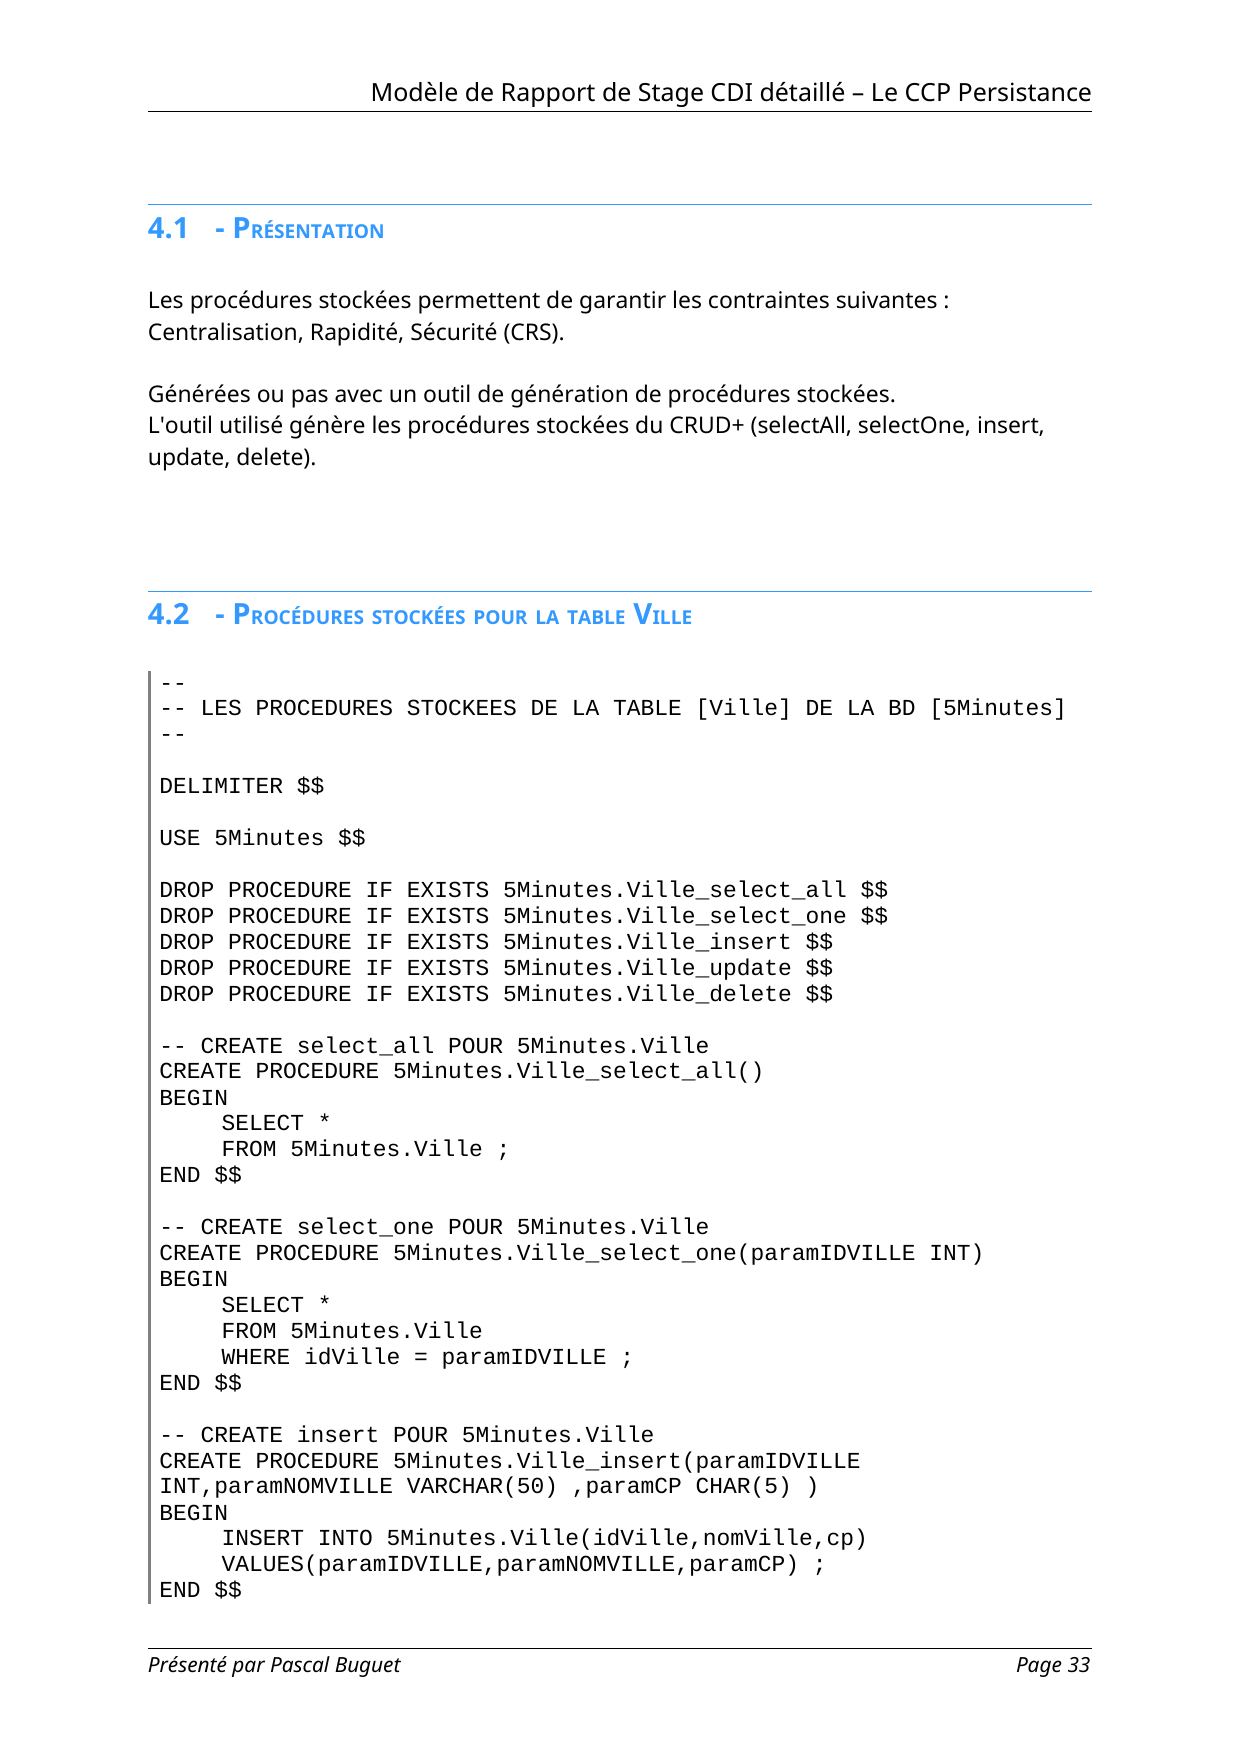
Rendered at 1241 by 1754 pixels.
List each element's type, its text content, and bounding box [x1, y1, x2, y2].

text FROM 5Minutes.Ville [151, 1319, 1092, 1345]
text FROM 5Minutes.Ville ; [151, 1138, 1092, 1164]
text -- [151, 723, 1092, 749]
text -- CREATE select_one POUR 5Minutes.Ville [151, 1216, 1092, 1241]
text BEGIN [151, 1501, 1092, 1527]
text DROP PROCEDURE IF EXISTS 5Minutes.Ville_select_one $$ [151, 904, 1092, 930]
text DROP PROCEDURE IF EXISTS 5Minutes.Ville_select_all $$ [151, 878, 1092, 904]
text Générées ou pas avec un outil de génération de procédures stockées. [148, 378, 1092, 409]
text SELECT * [151, 1112, 1092, 1138]
text END $$ [151, 1164, 1092, 1189]
text DROP PROCEDURE IF EXISTS 5Minutes.Ville_update $$ [151, 956, 1092, 982]
text SELECT * [151, 1293, 1092, 1319]
text BEGIN [151, 1086, 1092, 1112]
text CREATE PROCEDURE 5Minutes.Ville_select_one(paramIDVILLE INT) [151, 1241, 1092, 1267]
text USE 5Minutes $$ [151, 826, 1092, 852]
text VALUES(paramIDVILLE,paramNOMVILLE,paramCP) ; [151, 1553, 1092, 1579]
text Les procédures stockées permettent de garantir les contraintes suivantes : Centralisation, Rapidité, Sécurité (CRS). [148, 284, 1092, 347]
text CREATE PROCEDURE 5Minutes.Ville_insert(paramIDVILLE INT,paramNOMVILLE VARCHAR(50) ,paramCP CHAR(5) ) [151, 1449, 1092, 1501]
text END $$ [151, 1371, 1092, 1397]
text -- CREATE insert POUR 5Minutes.Ville [151, 1423, 1092, 1449]
text -- CREATE select_all POUR 5Minutes.Ville [151, 1034, 1092, 1060]
text DELIMITER $$ [151, 774, 1092, 801]
text -- LES PROCEDURES STOCKEES DE LA TABLE [Ville] DE LA BD [5Minutes] [151, 697, 1092, 723]
text BEGIN [151, 1267, 1092, 1293]
text DROP PROCEDURE IF EXISTS 5Minutes.Ville_delete $$ [151, 982, 1092, 1008]
text END $$ [151, 1579, 1092, 1604]
text -- [151, 671, 1092, 697]
text WHERE idVille = paramIDVILLE ; [151, 1345, 1092, 1371]
text CREATE PROCEDURE 5Minutes.Ville_select_all() [151, 1060, 1092, 1086]
subtitle - Présentation [148, 205, 1092, 247]
subtitle - Procédures stockées pour la table Ville [148, 592, 1092, 633]
text DROP PROCEDURE IF EXISTS 5Minutes.Ville_insert $$ [151, 930, 1092, 956]
text L'outil utilisé génère les procédures stockées du CRUD+ (selectAll, selectOne, insert, update, delete). [148, 409, 1092, 472]
text INSERT INTO 5Minutes.Ville(idVille,nomVille,cp) [151, 1527, 1092, 1553]
